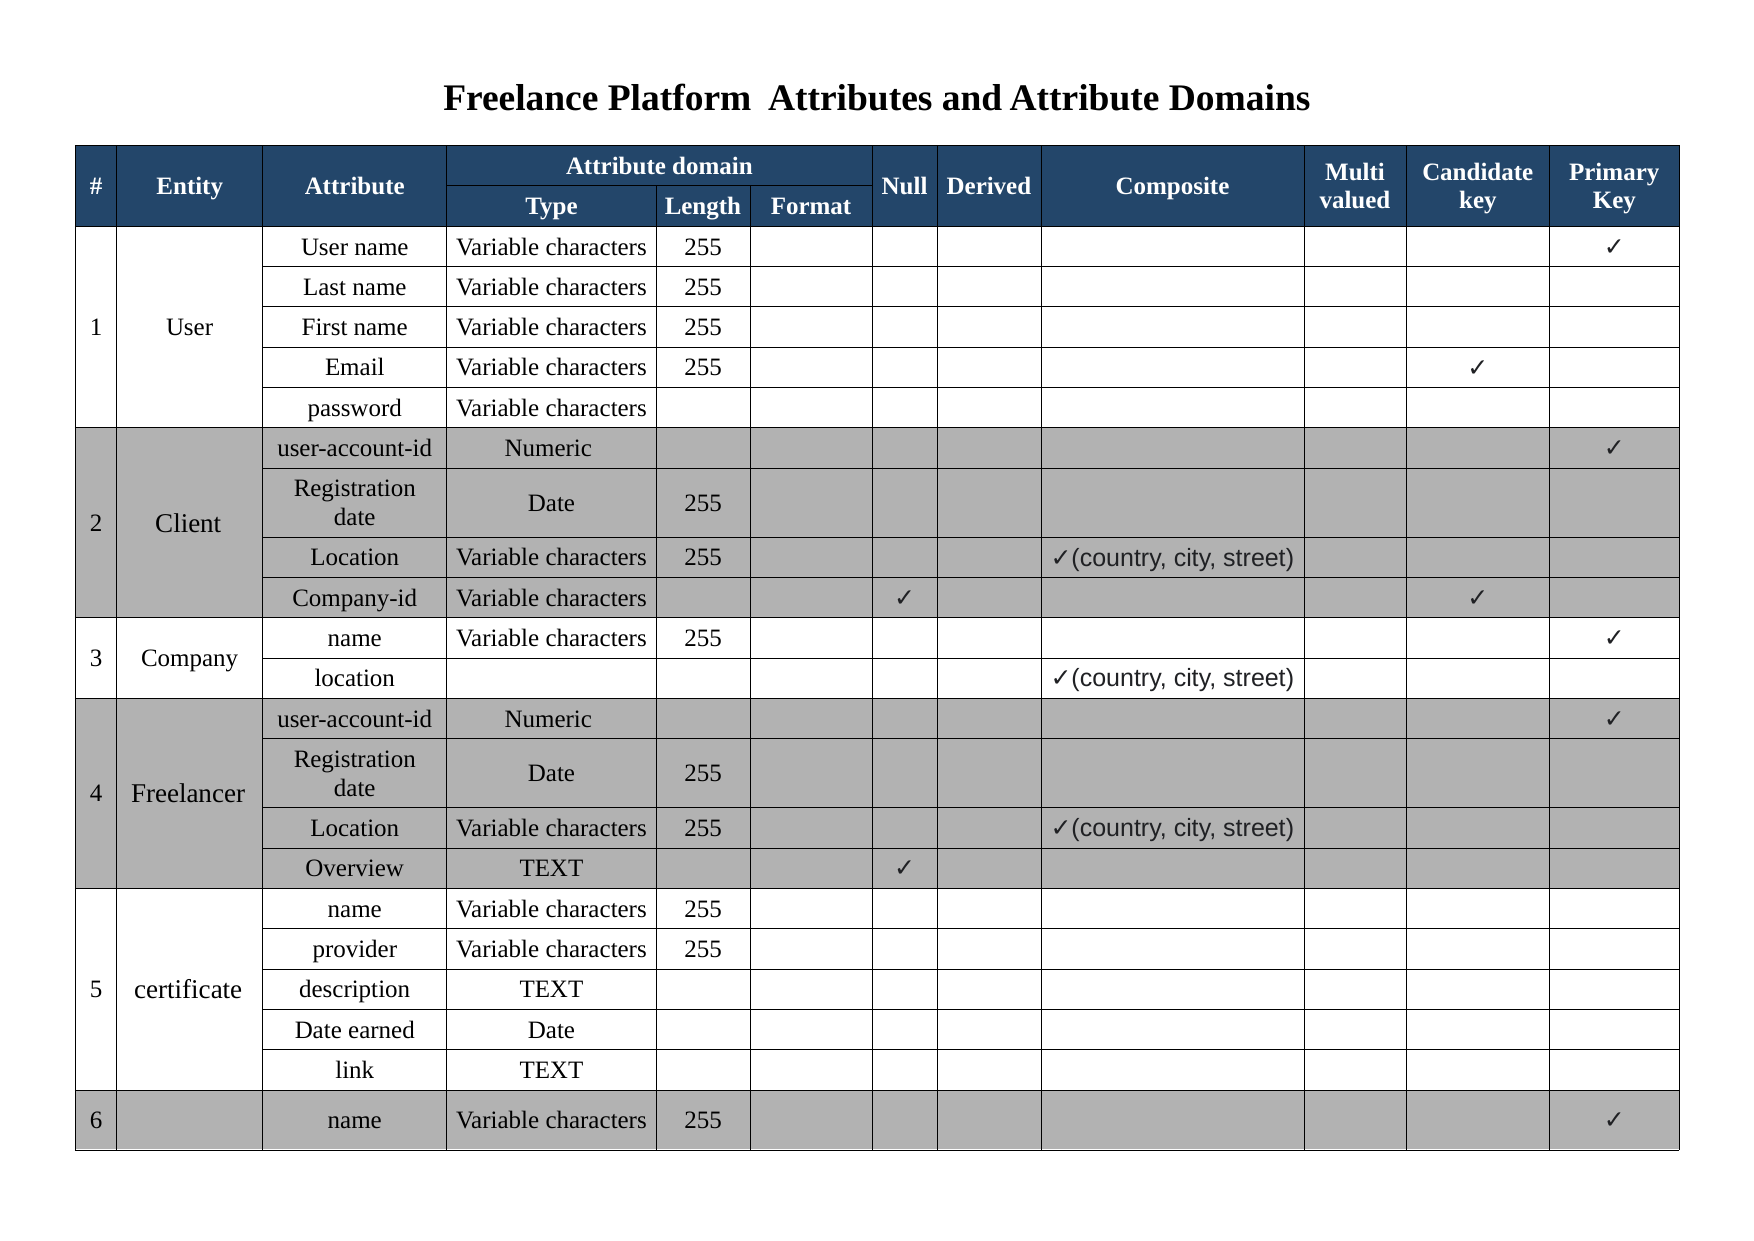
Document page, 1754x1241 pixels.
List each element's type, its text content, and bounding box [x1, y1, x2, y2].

table_cell [751, 307, 872, 347]
table_cell Variable characters [447, 307, 656, 347]
table_cell [1407, 929, 1549, 968]
table_cell Variable characters [447, 227, 656, 266]
table_cell 4 [76, 699, 116, 888]
table_header # [76, 146, 116, 226]
table_header Multi valued [1305, 146, 1406, 226]
table_cell [751, 469, 872, 537]
table_cell [873, 659, 937, 698]
table_cell [751, 227, 872, 266]
table_cell [657, 428, 750, 468]
table_cell [751, 970, 872, 1009]
table_cell [873, 929, 937, 968]
table_cell [1305, 849, 1406, 888]
table_cell [1042, 970, 1304, 1009]
table_cell [751, 428, 872, 468]
table_cell 2 [76, 428, 116, 617]
table_cell [751, 388, 872, 427]
table_cell [938, 1010, 1041, 1049]
table_cell Numeric [447, 699, 656, 738]
table_cell 255 [657, 808, 750, 848]
table_cell User [117, 227, 262, 427]
table_cell [1407, 699, 1549, 738]
table_cell Variable characters [447, 808, 656, 848]
table_cell [751, 618, 872, 658]
table_cell [1305, 428, 1406, 468]
table_cell ✓ [1550, 699, 1679, 738]
table_cell ✓ [1407, 578, 1549, 617]
table_cell [1550, 388, 1679, 427]
table_cell [938, 428, 1041, 468]
table_cell Variable characters [447, 618, 656, 658]
table_cell name [263, 618, 446, 658]
table_cell Variable characters [447, 348, 656, 387]
table_cell user-account-id [263, 428, 446, 468]
table_cell Freelancer [117, 699, 262, 888]
table_cell [447, 659, 656, 698]
table_cell [938, 388, 1041, 427]
table_cell [1305, 970, 1406, 1009]
table_cell [1305, 699, 1406, 738]
table_cell [1550, 929, 1679, 968]
table_cell [873, 699, 937, 738]
table_cell [1550, 659, 1679, 698]
table_cell [873, 889, 937, 928]
table_cell [1305, 618, 1406, 658]
table_header Derived [938, 146, 1041, 226]
table_cell [938, 849, 1041, 888]
table_cell Last name [263, 267, 446, 306]
table_cell [873, 267, 937, 306]
table_cell [751, 659, 872, 698]
table_cell [1305, 929, 1406, 968]
table_cell Variable characters [447, 538, 656, 577]
table_cell certificate [117, 889, 262, 1089]
table_cell [938, 538, 1041, 577]
table_cell [1550, 889, 1679, 928]
table_cell [1305, 227, 1406, 266]
table_cell ✓ [1550, 428, 1679, 468]
table_cell [1305, 469, 1406, 537]
table_cell [657, 659, 750, 698]
table_cell [1407, 227, 1549, 266]
table_cell [1407, 388, 1549, 427]
table_header Composite [1042, 146, 1304, 226]
table_cell ✓ [1550, 1091, 1679, 1149]
table_cell [938, 699, 1041, 738]
table_cell [938, 970, 1041, 1009]
table_cell [938, 1091, 1041, 1149]
table_cell TEXT [447, 970, 656, 1009]
table_cell Variable characters [447, 267, 656, 306]
table_cell 255 [657, 348, 750, 387]
table_cell 255 [657, 538, 750, 577]
table_cell [873, 388, 937, 427]
table_cell [873, 469, 937, 537]
table_header Attribute [263, 146, 446, 226]
table_cell ✓ [1407, 348, 1549, 387]
table_cell Length [657, 186, 750, 226]
table_cell [1305, 578, 1406, 617]
table_cell [873, 739, 937, 807]
table_cell ✓ [1550, 618, 1679, 658]
table_cell [1407, 970, 1549, 1009]
table_cell [1550, 849, 1679, 888]
table_cell 255 [657, 889, 750, 928]
table_cell [751, 578, 872, 617]
table_header Null [873, 146, 937, 226]
table_cell [1042, 618, 1304, 658]
table_cell [1042, 469, 1304, 537]
table_cell ✓ [1550, 227, 1679, 266]
table_cell 255 [657, 267, 750, 306]
table_cell [1042, 1010, 1304, 1049]
table_cell [1042, 388, 1304, 427]
table_cell [1407, 739, 1549, 807]
table_cell First name [263, 307, 446, 347]
table_cell [117, 1091, 262, 1149]
table_cell [1042, 227, 1304, 266]
table_cell Client [117, 428, 262, 617]
table_header Attribute domain [447, 146, 872, 185]
table_cell Date [447, 469, 656, 537]
table_cell [938, 618, 1041, 658]
table_cell name [263, 889, 446, 928]
table_cell [1550, 739, 1679, 807]
table_cell ✓ [873, 578, 937, 617]
table_cell [751, 1091, 872, 1149]
table_cell [657, 849, 750, 888]
table_cell [1550, 469, 1679, 537]
table_cell password [263, 388, 446, 427]
table_cell [751, 538, 872, 577]
table_cell [1550, 970, 1679, 1009]
table_cell [1042, 889, 1304, 928]
table_cell [1407, 538, 1549, 577]
table_cell 255 [657, 618, 750, 658]
table_cell link [263, 1050, 446, 1089]
table_cell [1550, 808, 1679, 848]
table_cell Company-id [263, 578, 446, 617]
table_cell 255 [657, 469, 750, 537]
table_cell [1407, 849, 1549, 888]
table_cell [873, 348, 937, 387]
table_cell [1042, 849, 1304, 888]
table_cell [1550, 1010, 1679, 1049]
table_cell [938, 929, 1041, 968]
table_cell [1550, 1050, 1679, 1089]
table_cell [938, 307, 1041, 347]
table_cell [873, 618, 937, 658]
table_cell 6 [76, 1091, 116, 1149]
table_cell [1550, 538, 1679, 577]
table_cell 1 [76, 227, 116, 427]
table_cell [657, 1050, 750, 1089]
table_cell [751, 1050, 872, 1089]
table_cell [1305, 659, 1406, 698]
table_cell 255 [657, 1091, 750, 1149]
table_cell [873, 1010, 937, 1049]
table_cell [657, 388, 750, 427]
table_cell 255 [657, 307, 750, 347]
table_cell Type [447, 186, 656, 226]
table_cell [1305, 307, 1406, 347]
table_cell [657, 970, 750, 1009]
table_cell 255 [657, 227, 750, 266]
table_cell [1042, 348, 1304, 387]
text Freelance Platform Attributes and Attribute Domains [75, 75, 1679, 118]
table_cell [1407, 889, 1549, 928]
table_cell [873, 1091, 937, 1149]
table_cell 5 [76, 889, 116, 1089]
table_cell Date [447, 1010, 656, 1049]
table_cell ✓(country, city, street) [1042, 808, 1304, 848]
table_cell [1550, 348, 1679, 387]
table_cell [938, 889, 1041, 928]
table_cell Location [263, 538, 446, 577]
table_cell [938, 739, 1041, 807]
table_cell [938, 1050, 1041, 1089]
table_header Primary Key [1550, 146, 1679, 226]
table_cell [751, 889, 872, 928]
table_cell [938, 578, 1041, 617]
table_cell Variable characters [447, 1091, 656, 1149]
table_cell 255 [657, 929, 750, 968]
table_cell [873, 808, 937, 848]
table_cell [1407, 267, 1549, 306]
table_cell 3 [76, 618, 116, 698]
table_cell [1407, 618, 1549, 658]
table_cell Date [447, 739, 656, 807]
table_header Candidate key [1407, 146, 1549, 226]
table_cell [657, 1010, 750, 1049]
table_cell [1305, 1091, 1406, 1149]
table_cell Format [751, 186, 872, 226]
table_cell [1042, 1091, 1304, 1149]
table_cell Overview [263, 849, 446, 888]
table_cell ✓(country, city, street) [1042, 659, 1304, 698]
table_cell [1305, 739, 1406, 807]
table_cell [873, 428, 937, 468]
table_cell [1042, 267, 1304, 306]
table_cell [938, 659, 1041, 698]
table_cell provider [263, 929, 446, 968]
table_cell [1305, 889, 1406, 928]
table_cell [873, 970, 937, 1009]
table_cell User name [263, 227, 446, 266]
table_cell [1407, 307, 1549, 347]
table_cell ✓(country, city, street) [1042, 538, 1304, 577]
table_cell Email [263, 348, 446, 387]
table_cell ✓ [873, 849, 937, 888]
table_cell description [263, 970, 446, 1009]
table_cell Variable characters [447, 929, 656, 968]
table_cell [751, 699, 872, 738]
table_cell [751, 849, 872, 888]
table_cell [657, 699, 750, 738]
table_cell [873, 227, 937, 266]
table_cell [1407, 808, 1549, 848]
table_cell Variable characters [447, 578, 656, 617]
table_cell name [263, 1091, 446, 1149]
table_cell TEXT [447, 1050, 656, 1089]
table_cell [938, 227, 1041, 266]
table_cell [751, 348, 872, 387]
table_cell [1042, 307, 1304, 347]
table_cell Registration date [263, 469, 446, 537]
table_cell [1305, 1010, 1406, 1049]
table_cell 255 [657, 739, 750, 807]
table_cell [751, 808, 872, 848]
table_cell [938, 348, 1041, 387]
table_cell [1407, 428, 1549, 468]
table_cell [873, 538, 937, 577]
table_cell [751, 267, 872, 306]
table_cell [1305, 538, 1406, 577]
table_cell [751, 929, 872, 968]
table_cell [873, 307, 937, 347]
table_cell [1407, 1050, 1549, 1089]
table_cell [1407, 469, 1549, 537]
table_cell [1407, 1091, 1549, 1149]
table_cell TEXT [447, 849, 656, 888]
table_cell Numeric [447, 428, 656, 468]
table_cell [1305, 1050, 1406, 1089]
table_cell [938, 267, 1041, 306]
table_cell [1550, 307, 1679, 347]
table_cell [1305, 267, 1406, 306]
table_cell [1042, 428, 1304, 468]
table_cell Variable characters [447, 889, 656, 928]
table_cell [1550, 267, 1679, 306]
table_cell location [263, 659, 446, 698]
table_cell user-account-id [263, 699, 446, 738]
table_cell [1407, 1010, 1549, 1049]
table_cell [751, 739, 872, 807]
table_cell [751, 1010, 872, 1049]
table_cell [938, 469, 1041, 537]
table_cell [1305, 348, 1406, 387]
table_cell [1042, 929, 1304, 968]
table_cell [1305, 388, 1406, 427]
table_cell [1550, 578, 1679, 617]
table_cell [1042, 1050, 1304, 1089]
table_cell Variable characters [447, 388, 656, 427]
table_cell [1042, 578, 1304, 617]
table_cell Company [117, 618, 262, 698]
table_cell [1042, 699, 1304, 738]
table_cell Registration date [263, 739, 446, 807]
table_cell [657, 578, 750, 617]
table_cell Date earned [263, 1010, 446, 1049]
table_cell Location [263, 808, 446, 848]
table_cell [873, 1050, 937, 1089]
table_header Entity [117, 146, 262, 226]
table_cell [1407, 659, 1549, 698]
table_cell [1042, 739, 1304, 807]
table_cell [938, 808, 1041, 848]
table_cell [1305, 808, 1406, 848]
